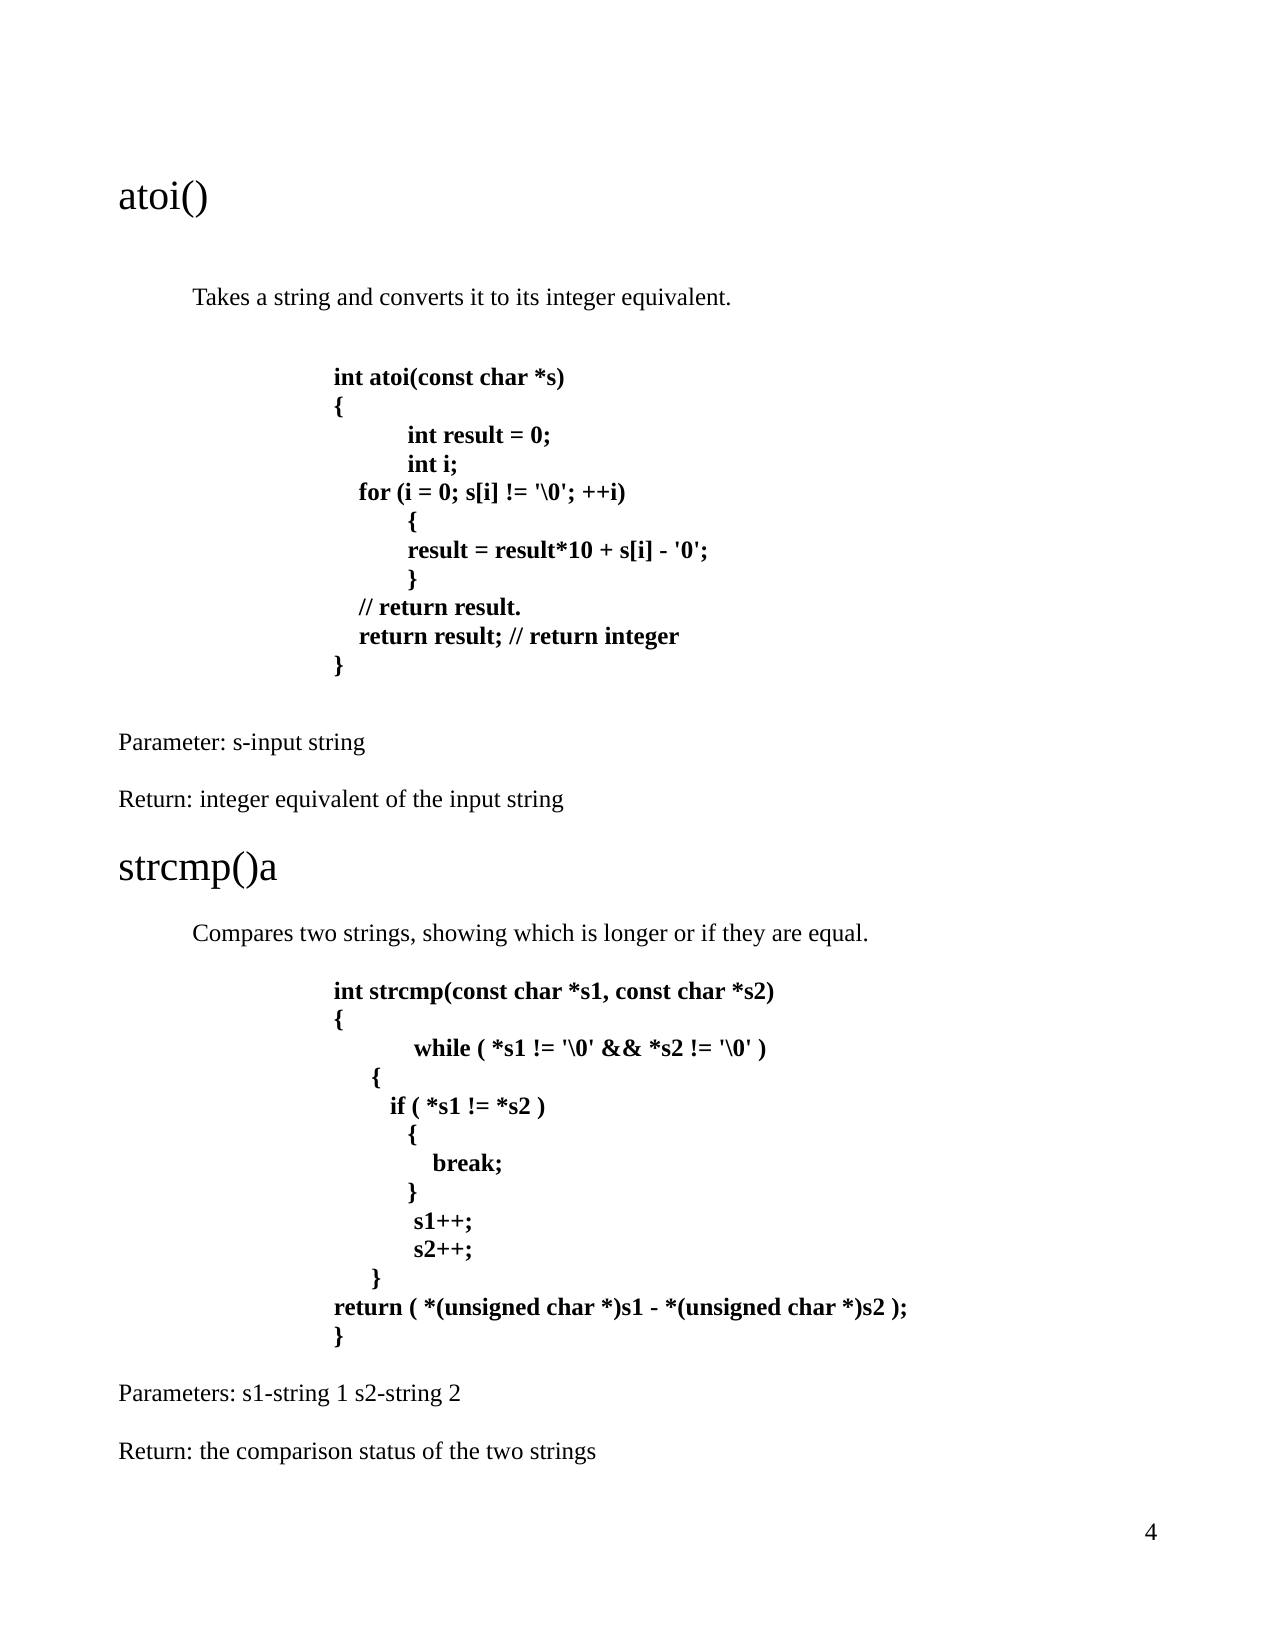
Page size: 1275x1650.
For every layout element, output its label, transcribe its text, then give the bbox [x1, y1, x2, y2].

text int result = 0; [334, 420, 1157, 449]
text Compares two strings, showing which is longer or if they are equal. [118, 918, 1157, 947]
text } [334, 1263, 1157, 1292]
text { [334, 506, 1157, 535]
text } [334, 650, 1157, 679]
text { [334, 1062, 1157, 1091]
text atoi() [118, 171, 1157, 219]
text Parameter: s-input string [118, 727, 1157, 755]
text return result; // return integer [334, 621, 1157, 650]
text s2++; [334, 1234, 1157, 1263]
text } [334, 564, 1157, 592]
text for (i = 0; s[i] != '\0'; ++i) [334, 477, 1157, 506]
text { [334, 391, 1157, 420]
text strcmp()a [118, 842, 1157, 889]
text Return: the comparison status of the two strings [118, 1436, 1157, 1464]
text if ( *s1 != *s2 ) [334, 1091, 1157, 1119]
text break; [334, 1148, 1157, 1177]
text while ( *s1 != '\0' && *s2 != '\0' ) [334, 1033, 1157, 1062]
text Return: integer equivalent of the input string [118, 784, 1157, 813]
text Takes a string and converts it to its integer equivalent. [118, 267, 1157, 314]
text Parameters: s1-string 1 s2-string 2 [118, 1378, 1157, 1407]
text } [334, 1177, 1157, 1206]
text int i; [334, 449, 1157, 477]
text int atoi(const char *s) [334, 362, 1157, 391]
text result = result*10 + s[i] - '0'; [334, 535, 1157, 564]
text // return result. [334, 592, 1157, 621]
text return ( *(unsigned char *)s1 - *(unsigned char *)s2 ); } [334, 1292, 1157, 1349]
text s1++; [334, 1206, 1157, 1234]
text { [334, 1004, 1157, 1033]
text int strcmp(const char *s1, const char *s2) [334, 976, 1157, 1004]
text { [334, 1119, 1157, 1148]
